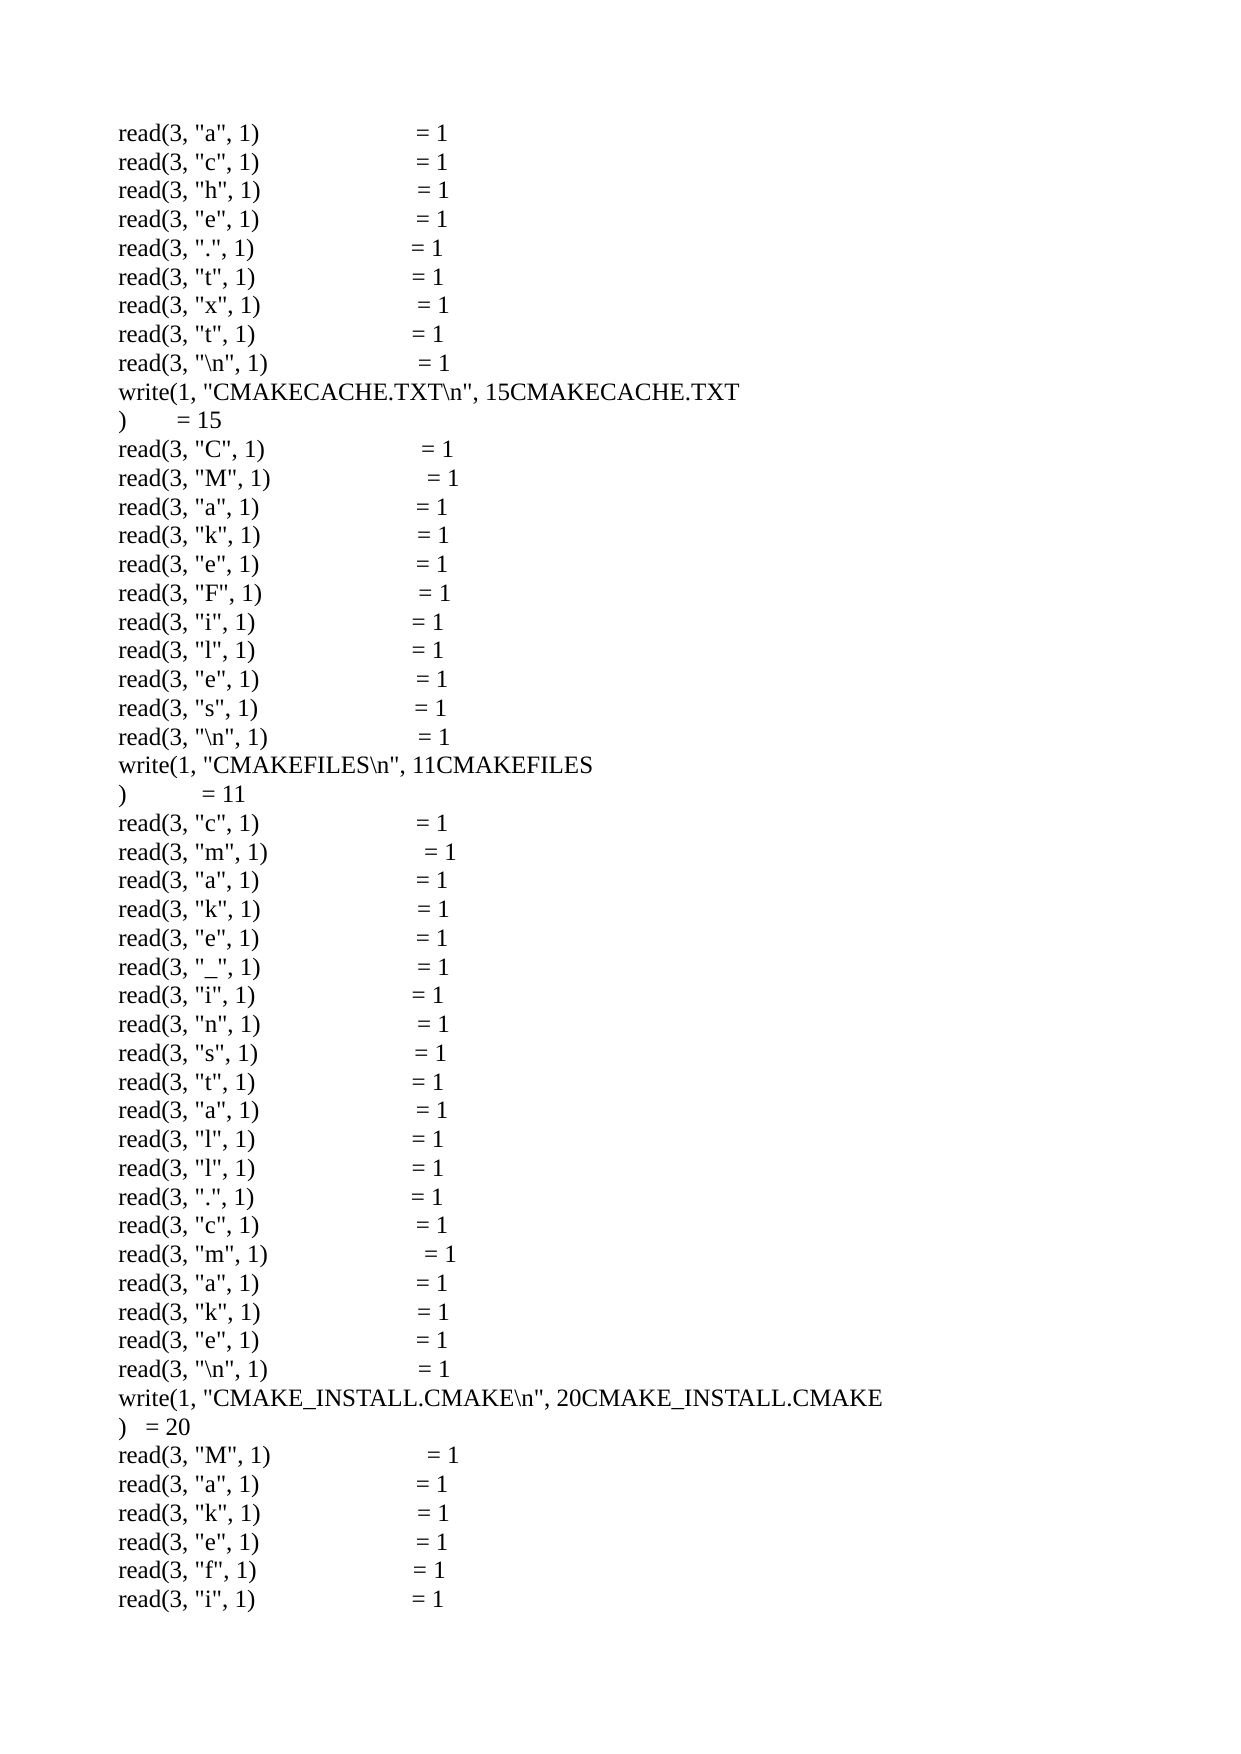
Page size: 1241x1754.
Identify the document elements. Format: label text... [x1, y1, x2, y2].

text read(3, "a", 1) = 1 [118, 866, 1122, 894]
text read(3, "a", 1) = 1 [118, 492, 1122, 521]
text read(3, "c", 1) = 1 [118, 147, 1122, 176]
text read(3, ".", 1) = 1 [118, 1182, 1122, 1211]
text read(3, "M", 1) = 1 [118, 463, 1122, 492]
text read(3, "\n", 1) = 1 [118, 722, 1122, 751]
text read(3, "k", 1) = 1 [118, 1498, 1122, 1527]
text read(3, "c", 1) = 1 [118, 1211, 1122, 1239]
text read(3, "n", 1) = 1 [118, 1009, 1122, 1038]
text read(3, "e", 1) = 1 [118, 664, 1122, 693]
text write(1, "CMAKECACHE.TXT\n", 15CMAKECACHE.TXT [118, 377, 1122, 406]
text read(3, "a", 1) = 1 [118, 1469, 1122, 1498]
text read(3, "l", 1) = 1 [118, 1153, 1122, 1182]
text ) = 15 [118, 406, 1122, 434]
text read(3, "m", 1) = 1 [118, 1239, 1122, 1268]
text read(3, "a", 1) = 1 [118, 1096, 1122, 1124]
text read(3, "l", 1) = 1 [118, 636, 1122, 664]
text read(3, "t", 1) = 1 [118, 262, 1122, 291]
text read(3, "\n", 1) = 1 [118, 348, 1122, 377]
text read(3, "e", 1) = 1 [118, 1326, 1122, 1354]
text ) = 20 [118, 1412, 1122, 1441]
text read(3, "F", 1) = 1 [118, 578, 1122, 607]
text read(3, "x", 1) = 1 [118, 291, 1122, 319]
text read(3, "e", 1) = 1 [118, 549, 1122, 578]
text read(3, "f", 1) = 1 [118, 1556, 1122, 1584]
text read(3, "k", 1) = 1 [118, 521, 1122, 549]
text read(3, "M", 1) = 1 [118, 1441, 1122, 1469]
text read(3, "t", 1) = 1 [118, 1067, 1122, 1096]
text write(1, "CMAKEFILES\n", 11CMAKEFILES [118, 751, 1122, 779]
text read(3, "m", 1) = 1 [118, 837, 1122, 866]
text read(3, "i", 1) = 1 [118, 1584, 1122, 1613]
text read(3, "l", 1) = 1 [118, 1124, 1122, 1153]
text read(3, "C", 1) = 1 [118, 434, 1122, 463]
text read(3, "s", 1) = 1 [118, 1038, 1122, 1067]
text read(3, "\n", 1) = 1 [118, 1354, 1122, 1383]
text read(3, "s", 1) = 1 [118, 693, 1122, 722]
text read(3, "e", 1) = 1 [118, 204, 1122, 233]
text read(3, "k", 1) = 1 [118, 1297, 1122, 1326]
text read(3, "a", 1) = 1 [118, 1268, 1122, 1297]
text write(1, "CMAKE_INSTALL.CMAKE\n", 20CMAKE_INSTALL.CMAKE [118, 1383, 1122, 1412]
text read(3, "k", 1) = 1 [118, 894, 1122, 923]
text read(3, ".", 1) = 1 [118, 233, 1122, 262]
text read(3, "e", 1) = 1 [118, 1527, 1122, 1556]
text read(3, "a", 1) = 1 [118, 118, 1122, 147]
text read(3, "i", 1) = 1 [118, 981, 1122, 1009]
text read(3, "t", 1) = 1 [118, 319, 1122, 348]
text read(3, "_", 1) = 1 [118, 952, 1122, 981]
text ) = 11 [118, 779, 1122, 808]
text read(3, "e", 1) = 1 [118, 923, 1122, 952]
text read(3, "i", 1) = 1 [118, 607, 1122, 636]
text read(3, "h", 1) = 1 [118, 176, 1122, 204]
text read(3, "c", 1) = 1 [118, 808, 1122, 837]
